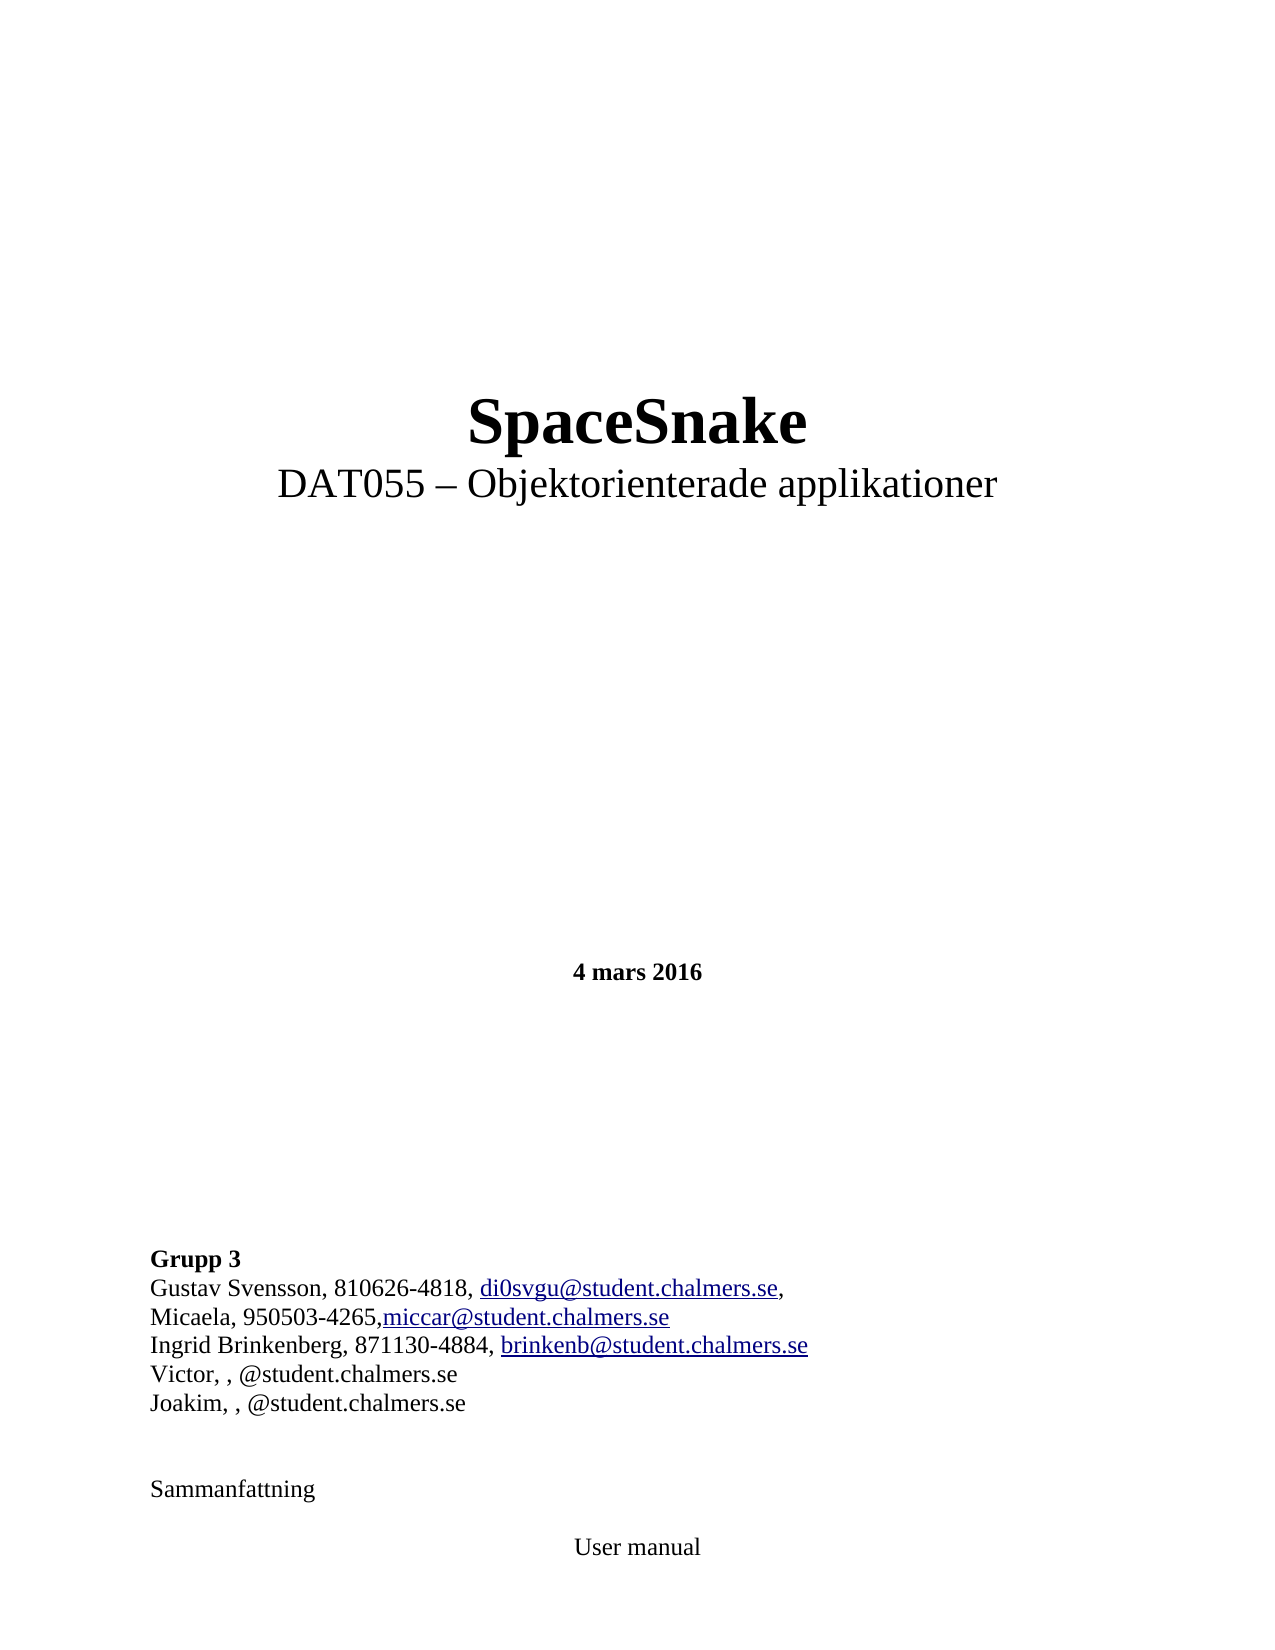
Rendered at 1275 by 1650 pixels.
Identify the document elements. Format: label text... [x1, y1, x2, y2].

text Micaela, 950503-4265,miccar@student.chalmers.se [150, 1302, 1125, 1330]
text DAT055 – Objektorienterade applikationer [150, 458, 1125, 506]
text Sammanfattning [150, 1474, 1125, 1503]
text Grupp 3 [150, 1244, 1125, 1273]
text Ingrid Brinkenberg, 871130-4884, brinkenb@student.chalmers.se [150, 1330, 1125, 1359]
text User manual [150, 1532, 1125, 1560]
text SpaceSnake [150, 382, 1125, 458]
text 4 mars 2016 [150, 957, 1125, 985]
text Joakim, , @student.chalmers.se [150, 1388, 1125, 1417]
text Victor, , @student.chalmers.se [150, 1359, 1125, 1388]
text Gustav Svensson, 810626-4818, di0svgu@student.chalmers.se, [150, 1273, 1125, 1302]
